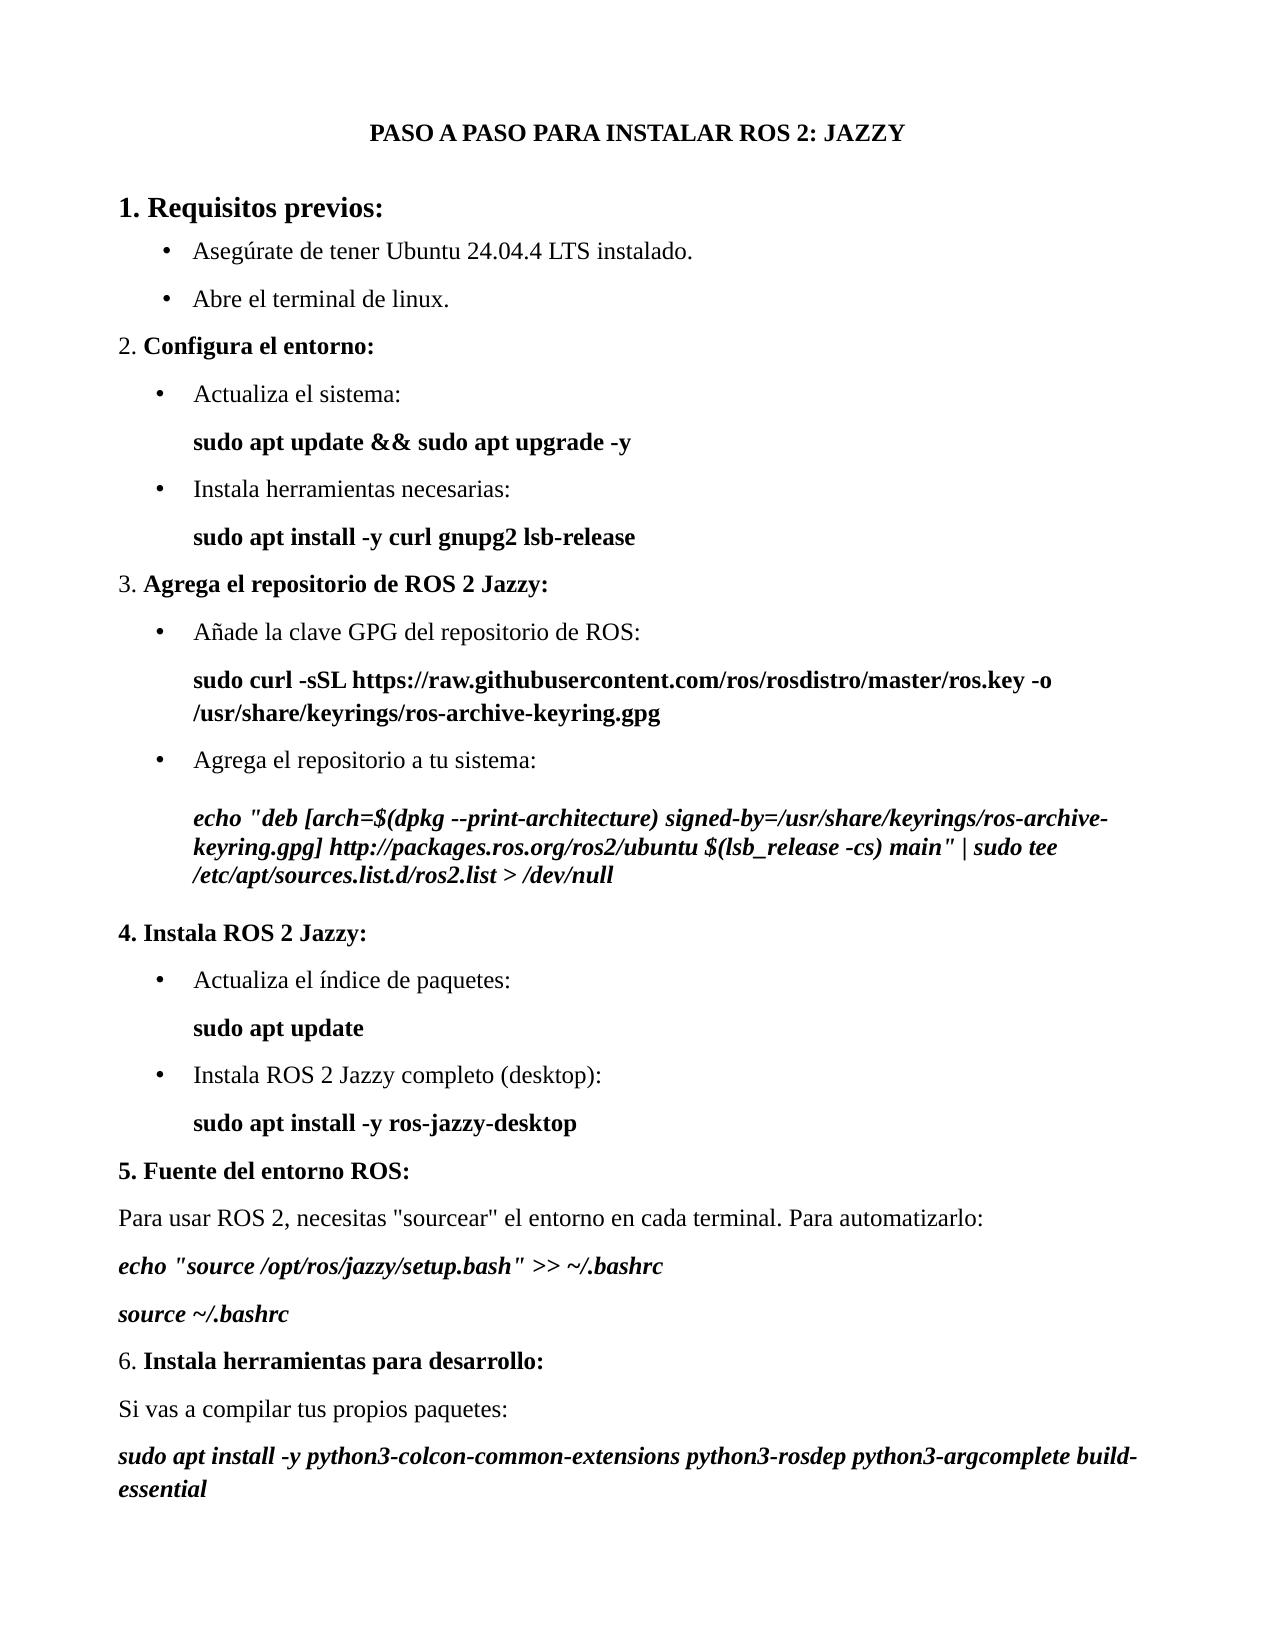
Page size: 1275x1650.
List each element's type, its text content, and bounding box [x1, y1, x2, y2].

list Instala ROS 2 Jazzy completo (desktop): [156, 1061, 1157, 1089]
list sudo curl -sSL https://raw.githubusercontent.com/ros/rosdistro/master/ros.key -o /usr/share/keyrings/ros-archive-keyring.gpg [156, 665, 1157, 726]
list sudo apt update [156, 1013, 1157, 1042]
subtitle 1. Requisitos previos: [118, 190, 1157, 224]
list Abre el terminal de linux. [162, 284, 1157, 313]
list sudo apt update && sudo apt upgrade -y [156, 427, 1157, 455]
text Para usar ROS 2, necesitas "sourcear" el entorno en cada terminal. Para automatizarlo: [118, 1203, 1157, 1232]
list Añade la clave GPG del repositorio de ROS: [156, 617, 1157, 646]
text 6. Instala herramientas para desarrollo: [118, 1346, 1157, 1375]
list echo "deb [arch=$(dpkg --print-architecture) signed-by=/usr/share/keyrings/ros-archive-keyring.gpg] http://packages.ros.org/ros2/ubuntu $(lsb_release -cs) main" | sudo tee /etc/apt/sources.list.d/ros2.list > /dev/null [156, 803, 1157, 889]
text source ~/.bashrc [118, 1299, 1157, 1327]
text 3. Agrega el repositorio de ROS 2 Jazzy: [118, 569, 1157, 598]
text PASO A PASO PARA INSTALAR ROS 2: JAZZY [118, 118, 1157, 147]
list sudo apt install -y ros-jazzy-desktop [156, 1108, 1157, 1137]
text Si vas a compilar tus propios paquetes: [118, 1394, 1157, 1423]
list Actualiza el sistema: [156, 379, 1157, 408]
list Actualiza el índice de paquetes: [156, 965, 1157, 994]
text 2. Configura el entorno: [118, 331, 1157, 360]
list sudo apt install -y curl gnupg2 lsb-release [156, 522, 1157, 551]
list Instala herramientas necesarias: [156, 474, 1157, 503]
list Asegúrate de tener Ubuntu 24.04.4 LTS instalado. [162, 236, 1157, 265]
text 4. Instala ROS 2 Jazzy: [118, 918, 1157, 947]
text 5. Fuente del entorno ROS: [118, 1156, 1157, 1184]
list Agrega el repositorio a tu sistema: [156, 745, 1157, 774]
text echo "source /opt/ros/jazzy/setup.bash" >> ~/.bashrc [118, 1251, 1157, 1280]
text sudo apt install -y python3-colcon-common-extensions python3-rosdep python3-argcomplete build-essential [118, 1441, 1157, 1503]
